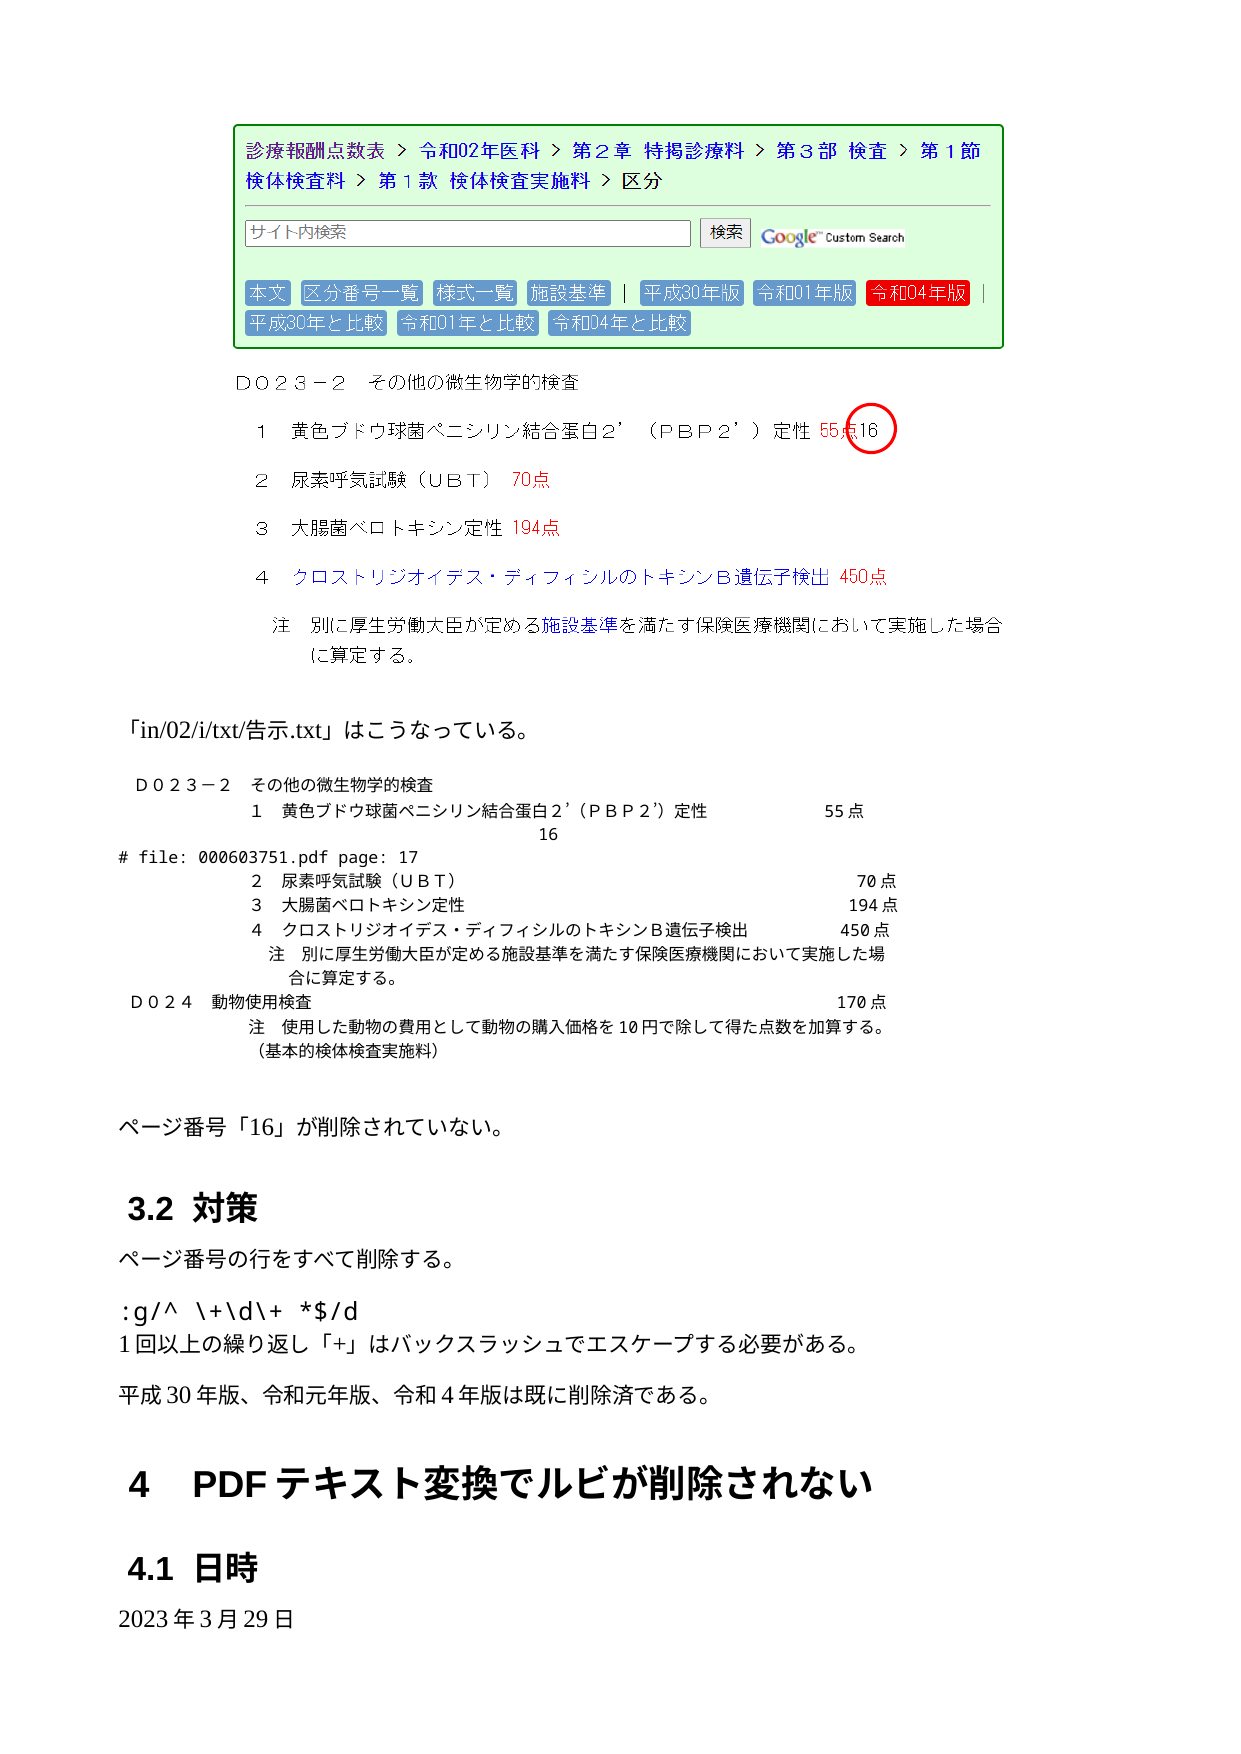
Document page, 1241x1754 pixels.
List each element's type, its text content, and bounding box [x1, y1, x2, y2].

subtitle PDFテキスト変換でルビが削除されない [118, 1454, 1122, 1508]
text ページ番号の行をすべて削除する。 [118, 1242, 1122, 1274]
table_header :g/^ \+\d\+ *$/d [118, 1293, 1122, 1327]
subtitle 対策 [118, 1182, 1122, 1230]
text 「in/02/i/txt/告示.txt」はこうなっている。 [118, 118, 1122, 745]
text ページ番号「16」が削除されていない。 [118, 1110, 1122, 1141]
table_header Ｄ０２３－２ その他の微生物学的検査 １ 黄色ブドウ球菌ペニシリン結合蛋白２’（ＰＢＰ２’）定性 55点 16 # file: 000603751.pdf page: 17 ２ 尿素呼気試験（ＵＢＴ） 70点 ３ 大腸菌ベロトキシン定性 194点 ４ クロストリジオイデス・ディフィシルのトキシンＢ遺伝子検出 450点 注 別に厚生労働大臣が定める施設基準を満たす保険医療機関において実施した場 合に算定する。 Ｄ０２４ 動物使用検査 170点 注 使用した動物の費用として動物の購入価格を10円で除して得た点数を加算する。 （基本的検体検査実施料） [118, 764, 1122, 1062]
text 2023年3月29日 [118, 1602, 1122, 1634]
text 1回以上の繰り返し「+」はバックスラッシュでエスケープする必要がある。 [118, 1327, 1122, 1359]
subtitle 日時 [118, 1542, 1122, 1590]
text 平成30年版、令和元年版、令和4年版は既に削除済である。 [118, 1378, 1122, 1410]
